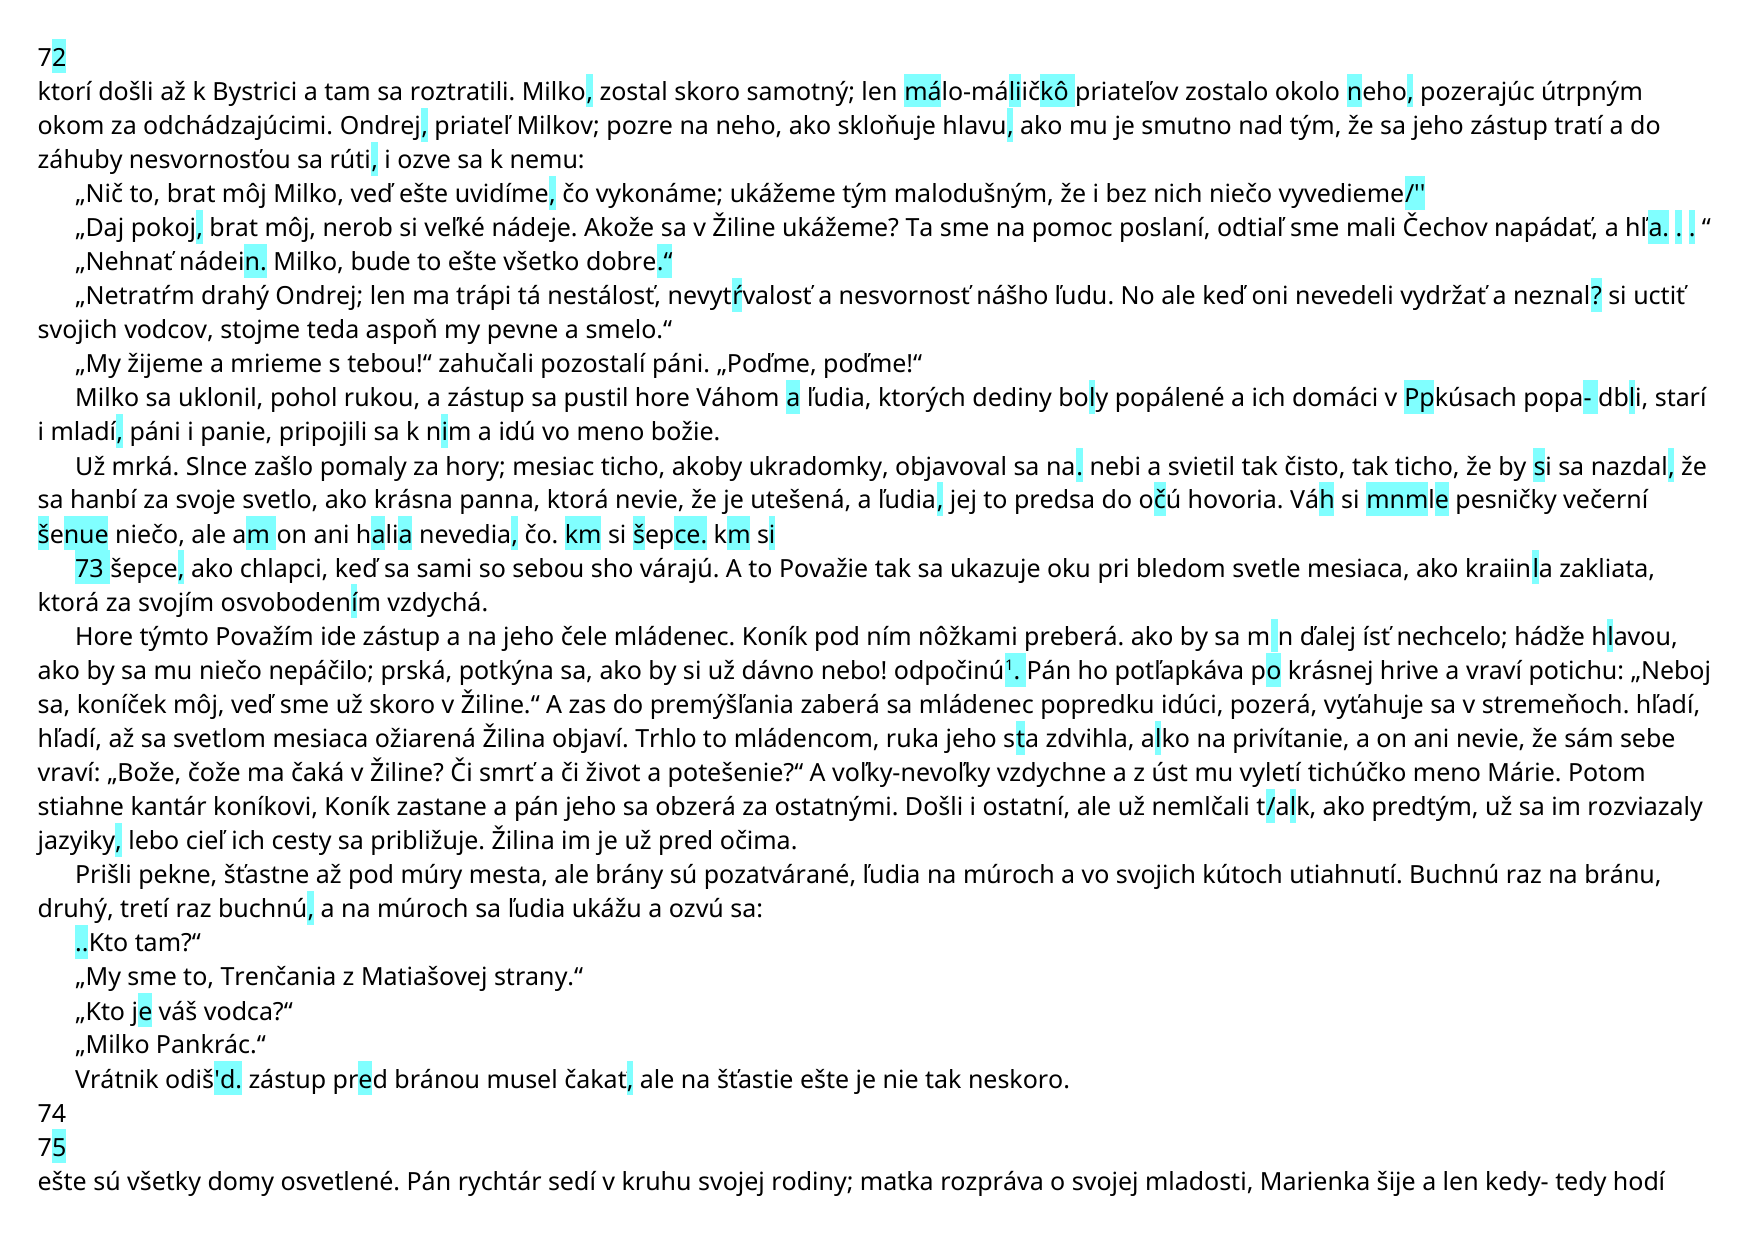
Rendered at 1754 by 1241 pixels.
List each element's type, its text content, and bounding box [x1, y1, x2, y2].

text „My žijeme a mrieme s tebou!“ zahučali pozostalí páni. „Poďme, poďme!“ [37, 346, 1716, 380]
text Už mrká. Slnce zašlo pomaly za hory; mesiac ticho, akoby ukradomky, objavoval sa na. nebi a svietil tak čisto, tak ticho, že by si sa nazdal, že sa hanbí za svoje svetlo, ako krásna panna, ktorá nevie, že je utešená, a ľudia, jej to predsa do očú hovoria. Váh si mnmle pesničky večerní šenue niečo, ale am on ani halia nevedia, čo. km si šepce. km si [37, 448, 1716, 550]
text ešte sú všetky domy osvetlené. Pán rychtár sedí v kruhu svojej rodiny; matka rozpráva o svojej mladosti, Marienka šije a len kedy- tedy hodí [37, 1163, 1716, 1197]
text 74 [37, 1095, 1716, 1129]
text „Kto je váš vodca?“ [37, 993, 1716, 1027]
text 73 šepce, ako chlapci, keď sa sami so sebou sho várajú. A to Považie tak sa ukazuje oku pri bledom svetle mesiaca, ako kraiinla zakliata, ktorá za svojím osvobodením vzdychá. [37, 550, 1716, 618]
text Vrátnik odiš'd. zástup pred bránou musel čakať, ale na šťastie ešte je nie tak neskoro. [37, 1061, 1716, 1095]
text „Netratŕm drahý Ondrej; len ma trápi tá nestálosť, nevytŕvalosť a nesvornosť nášho ľudu. No ale keď oni nevedeli vydržať a neznal? si uctiť svojich vodcov, stojme teda aspoň my pevne a smelo.“ [37, 278, 1716, 346]
text 72 [37, 39, 1716, 73]
text „My sme to, Trenčania z Matiašovej strany.“ [37, 959, 1716, 993]
text ktorí došli až k Bystrici a tam sa roztratili. Milko, zostal skoro samotný; len málo-máliičkô priateľov zostalo okolo neho, pozerajúc útrpným okom za odchádzajúcimi. Ondrej, priateľ Milkov; pozre na neho, ako skloňuje hlavu, ako mu je smutno nad tým, že sa jeho zástup tratí a do záhuby nesvornosťou sa rúti, i ozve sa k nemu: [37, 73, 1716, 176]
text „Milko Pankrác.“ [37, 1027, 1716, 1061]
text „Nehnať nádein. Milko, bude to ešte všetko dobre.“ [37, 244, 1716, 278]
text „Daj pokoj, brat môj, nerob si veľké nádeje. Akože sa v Žiline ukážeme? Ta sme na pomoc poslaní, odtiaľ sme mali Čechov napádať, a hľa. . . “ [37, 210, 1716, 244]
text „Nič to, brat môj Milko, veď ešte uvidíme, čo vykonáme; ukážeme tým malodušným, že i bez nich niečo vyvedieme/'' [37, 176, 1716, 210]
text Milko sa uklonil, pohol rukou, a zástup sa pustil hore Váhom a ľudia, ktorých dediny boly popálené a ich domáci v Ppkúsach popa- dbli, starí i mladí, páni i panie, pripojili sa k nim a idú vo meno božie. [37, 380, 1716, 448]
text ..Kto tam?“ [37, 925, 1716, 959]
text Hore týmto Považím ide zástup a na jeho čele mládenec. Koník pod ním nôžkami preberá. ako by sa m n ďalej ísť nechcelo; hádže hlavou, ako by sa mu niečo nepáčilo; prská, potkýna sa, ako by si už dávno nebo! odpočinú1. Pán ho potľapkáva po krásnej hrive a vraví potichu: „Neboj sa, koníček môj, veď sme už skoro v Žiline.“ A zas do premýšľania zaberá sa mládenec popredku idúci, pozerá, vyťahuje sa v stremeňoch. hľadí, hľadí, až sa svetlom mesiaca ožiarená Žilina objaví. Trhlo to mládencom, ruka jeho sta zdvihla, alko na privítanie, a on ani nevie, že sám sebe vraví: „Bože, čože ma čaká v Žiline? Či smrť a či život a potešenie?“ A voľky-nevoľky vzdychne a z úst mu vyletí tichúčko meno Márie. Potom stiahne kantár koníkovi, Koník zastane a pán jeho sa obzerá za ostatnými. Došli i ostatní, ale už nemlčali t/alk, ako predtým, už sa im rozviazaly jazyiky, lebo cieľ ich cesty sa približuje. Žilina im je už pred očima. [37, 618, 1716, 857]
text 75 [37, 1129, 1716, 1163]
text Prišli pekne, šťastne až pod múry mesta, ale brány sú pozatvárané, ľudia na múroch a vo svojich kútoch utiahnutí. Buchnú raz na bránu, druhý, tretí raz buchnú, a na múroch sa ľudia ukážu a ozvú sa: [37, 857, 1716, 925]
